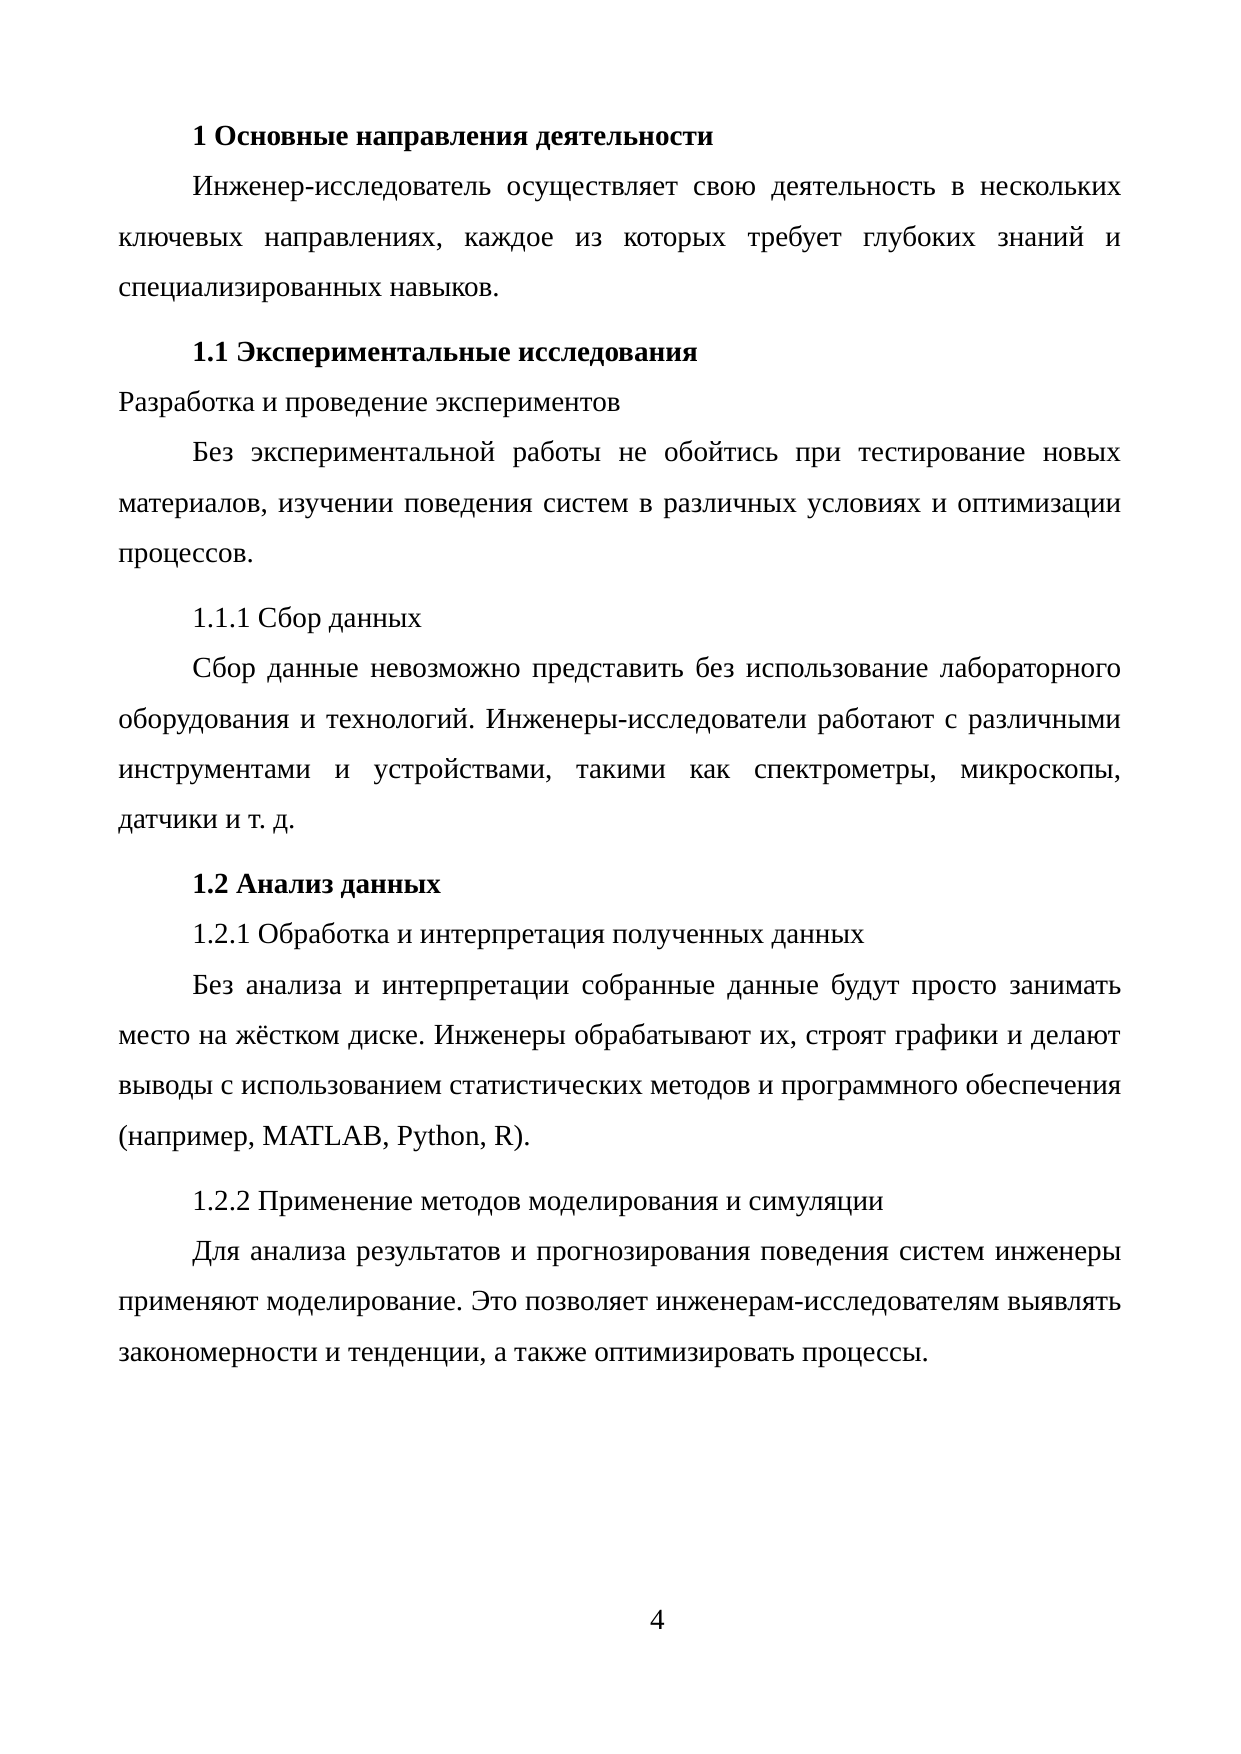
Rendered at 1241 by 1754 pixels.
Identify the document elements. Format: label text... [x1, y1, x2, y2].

subtitle Экспериментальные исследования [118, 334, 1122, 367]
subtitle Сбор данных [118, 600, 1122, 634]
subtitle Анализ данных [118, 866, 1122, 900]
subtitle Применение методов моделирования и симуляции [118, 1183, 1122, 1216]
subtitle Обработка и интерпретация полученных данных [118, 917, 1122, 950]
text Без экспериментальной работы не обойтись при тестирование новых материалов, изучении поведения систем в различных условиях и оптимизации процессов. [118, 434, 1122, 569]
text Без анализа и интерпретации собранные данные будут просто занимать место на жёстком диске. Инженеры обрабатывают их, строят графики и делают выводы с использованием статистических методов и программного обеспечения (например, MATLAB, Python, R). [118, 967, 1122, 1151]
text Для анализа результатов и прогнозирования поведения систем инженеры применяют моделирование. Это позволяет инженерам-исследователям выявлять закономерности и тенденции, а также оптимизировать процессы. [118, 1233, 1122, 1367]
subtitle Основные направления деятельности [118, 118, 1122, 152]
subtitle Разработка и проведение экспериментов [118, 384, 1122, 418]
text Сбор данные невозможно представить без использование лабораторного оборудования и технологий. Инженеры-исследователи работают с различными инструментами и устройствами, такими как спектрометры, микроскопы, датчики и т. д. [118, 650, 1122, 835]
text Инженер-исследователь осуществляет свою деятельность в нескольких ключевых направлениях, каждое из которых требует глубоких знаний и специализированных навыков. [118, 168, 1122, 303]
